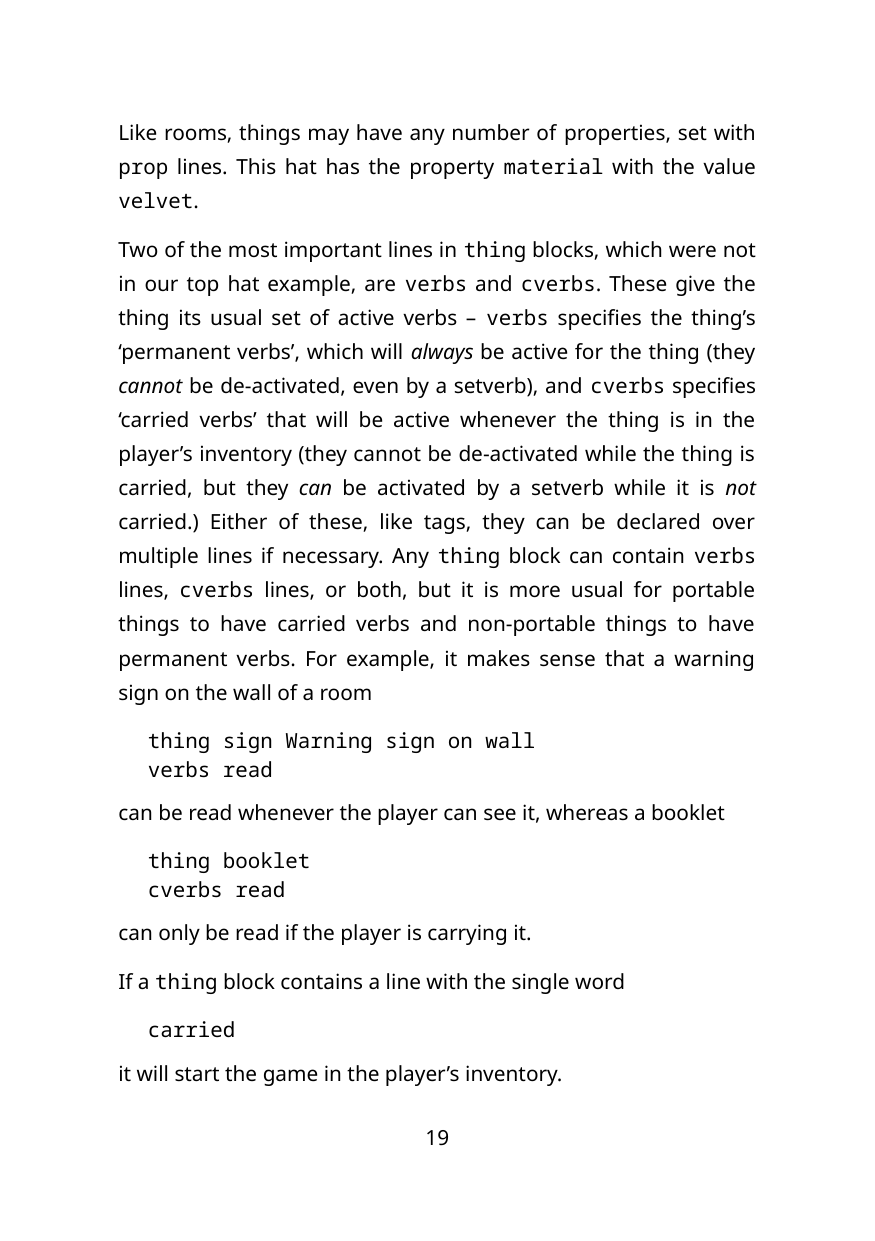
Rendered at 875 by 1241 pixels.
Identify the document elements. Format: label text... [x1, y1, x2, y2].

text thing sign Warning sign on wall [148, 726, 756, 755]
text can only be read if the player is carrying it. [118, 918, 756, 947]
text Two of the most important lines in thing blocks, which were not in our top hat example, are verbs and cverbs. These give the thing its usual set of active verbs – verbs specifies the thing’s ‘permanent verbs’, which will always be active for the thing (they cannot be de-activated, even by a setverb), and cverbs specifies ‘carried verbs’ that will be active whenever the thing is in the player’s inventory (they cannot be de-activated while the thing is carried, but they can be activated by a setverb while it is not carried.) Either of these, like tags, they can be declared over multiple lines if necessary. Any thing block can contain verbs lines, cverbs lines, or both, but it is more usual for portable things to have carried verbs and non-portable things to have permanent verbs. For example, it makes sense that a warning sign on the wall of a room [118, 235, 756, 706]
text carried [148, 1016, 756, 1044]
text thing booklet [148, 847, 756, 875]
text Like rooms, things may have any number of properties, set with prop lines. This hat has the property material with the value velvet. [118, 118, 756, 215]
text If a thing block contains a line with the single word [118, 967, 756, 995]
text it will start the game in the player’s inventory. [118, 1059, 756, 1087]
text verbs read [148, 755, 756, 783]
text can be read whenever the player can see it, whereas a booklet [118, 798, 756, 826]
text cverbs read [148, 875, 756, 903]
